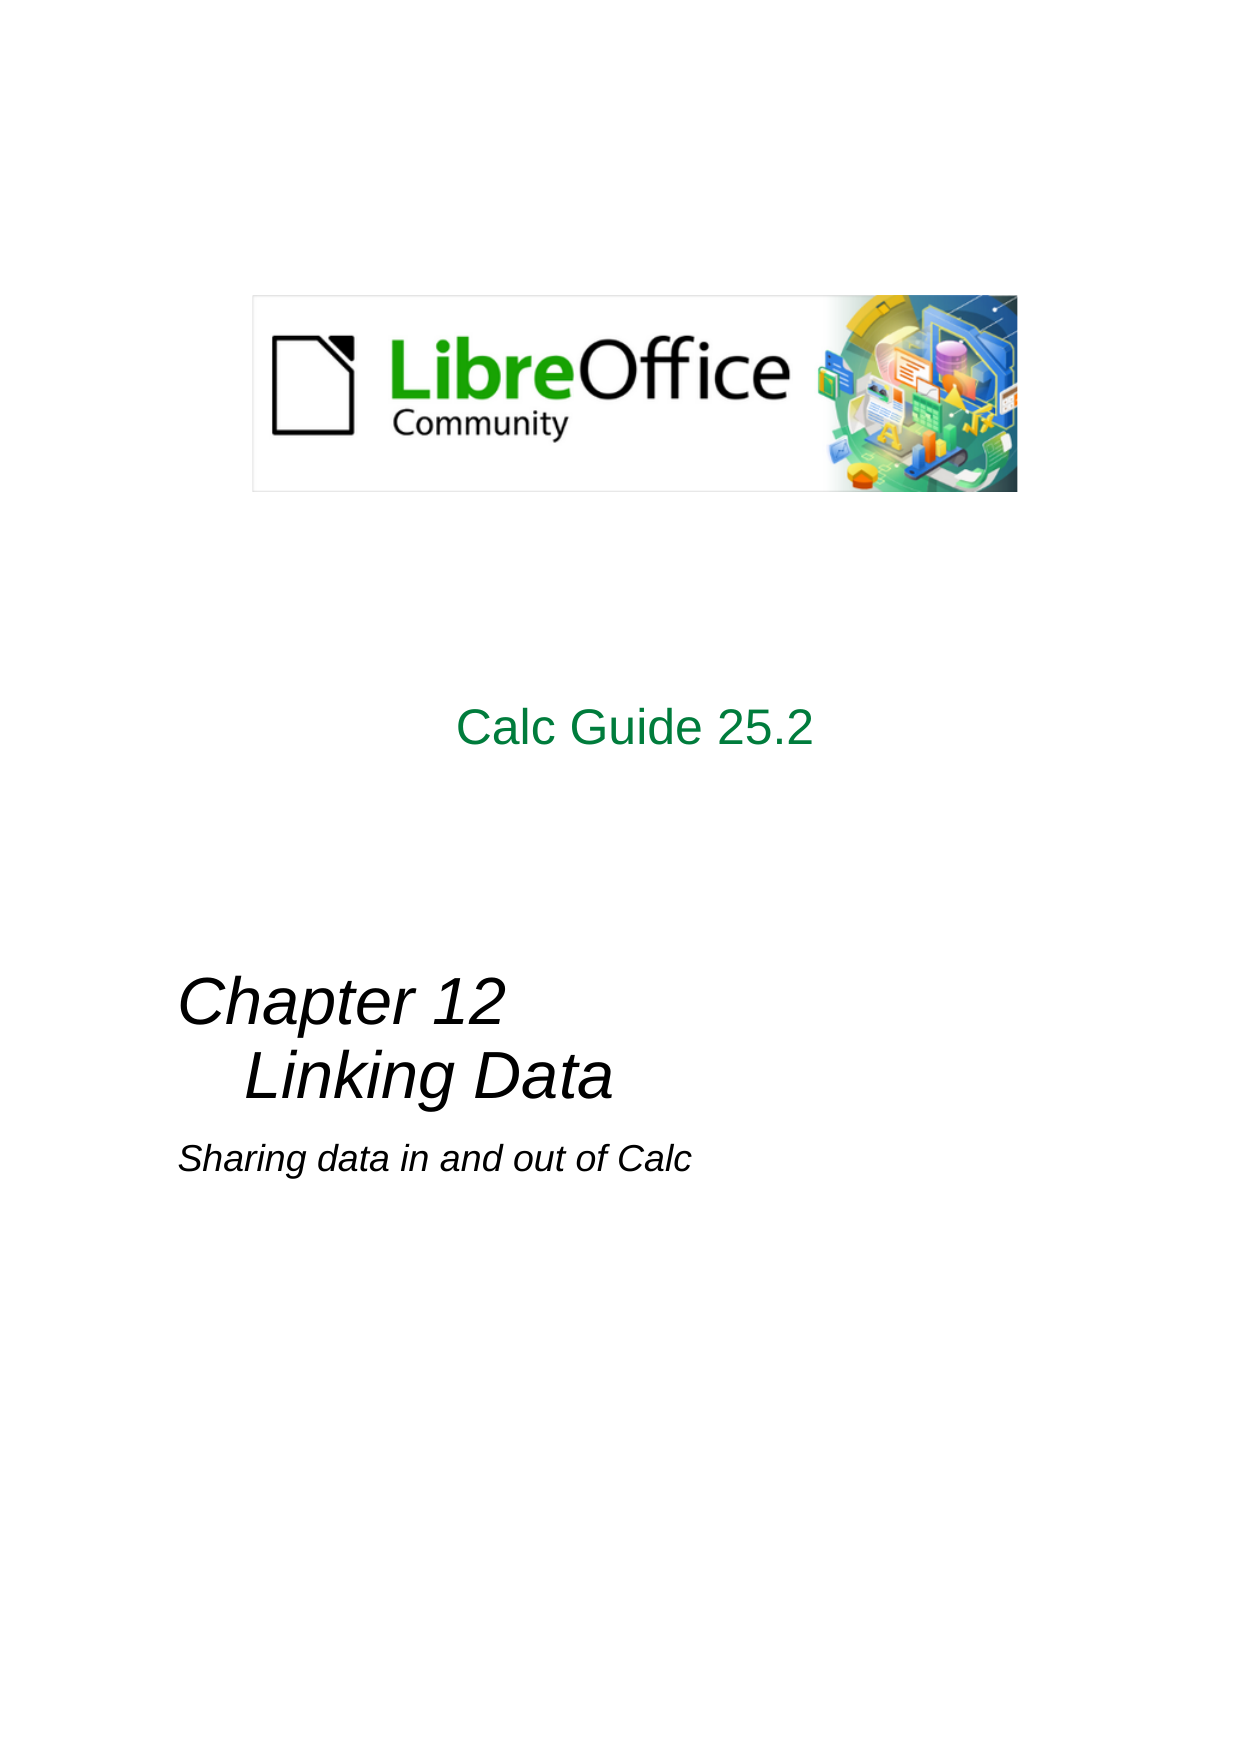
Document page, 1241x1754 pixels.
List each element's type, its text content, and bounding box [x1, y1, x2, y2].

title Chapter 12 Linking Data [177, 964, 1093, 1113]
picture [252, 295, 1018, 492]
subtitle Sharing data in and out of Calc [177, 1137, 1093, 1179]
text Calc Guide 25.2 [177, 699, 1093, 755]
